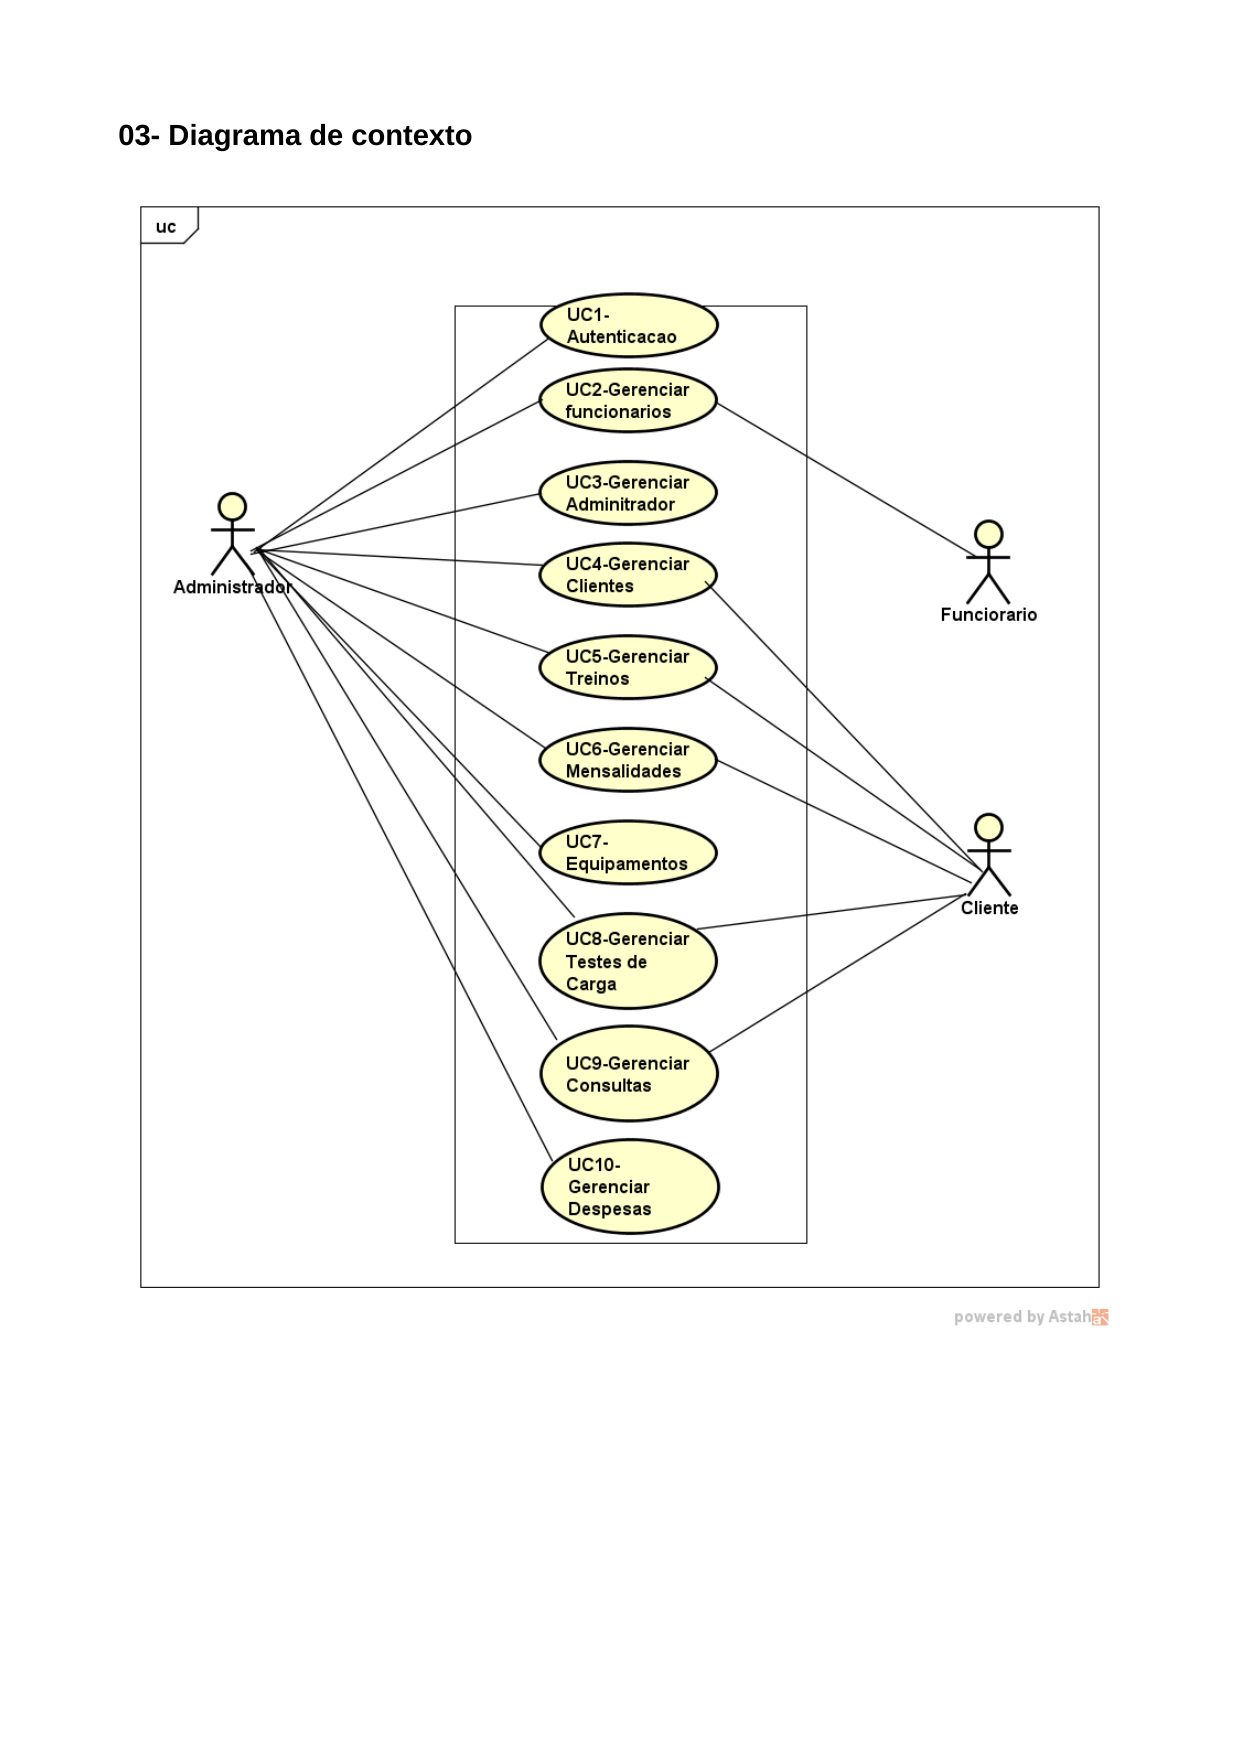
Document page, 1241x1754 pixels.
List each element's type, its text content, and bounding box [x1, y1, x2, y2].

picture [126, 193, 1114, 1331]
subtitle 03- Diagrama de contexto [118, 118, 1122, 152]
